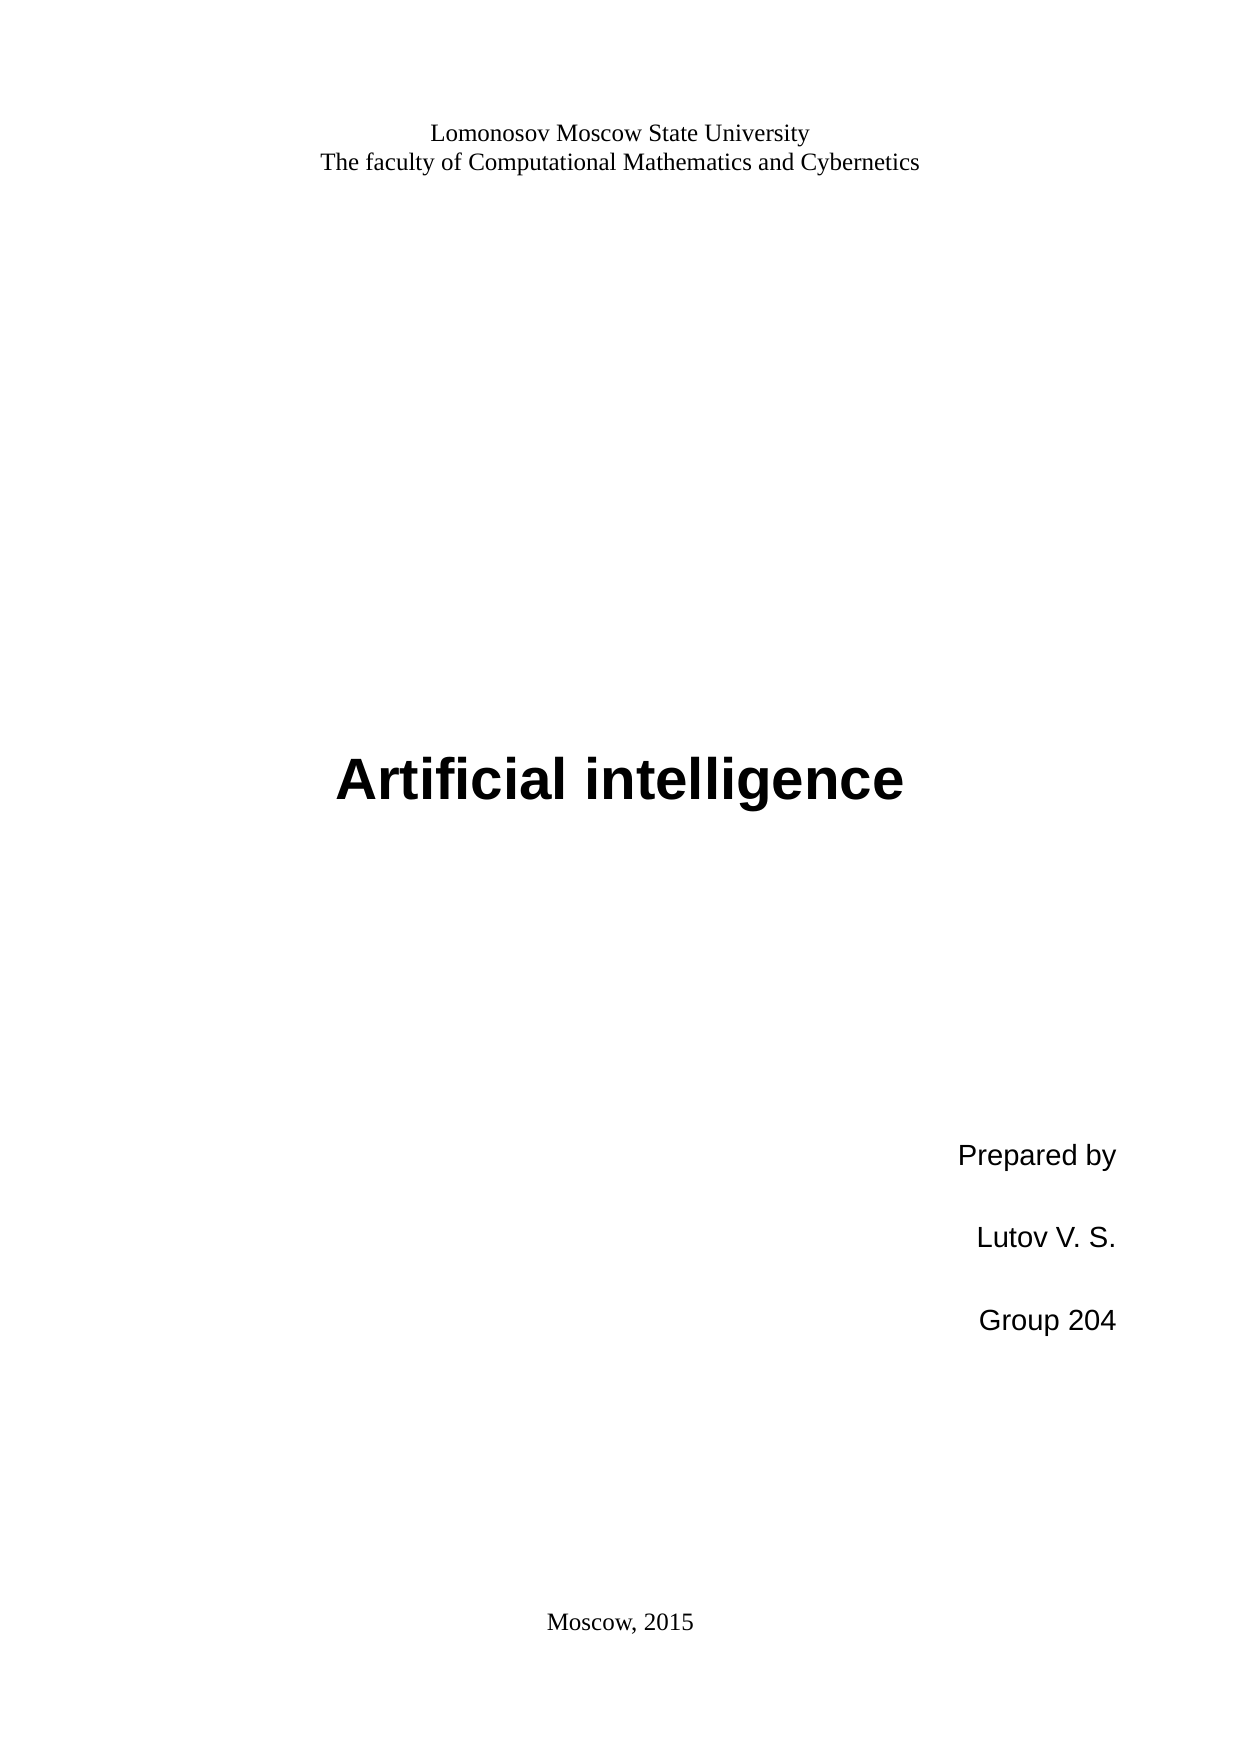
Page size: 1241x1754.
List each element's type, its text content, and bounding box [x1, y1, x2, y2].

table_cell Artificial intelligence [118, 714, 1122, 830]
table_cell [118, 830, 1122, 903]
table_cell Prepared by [118, 1107, 1122, 1190]
table_cell Lutov V. S. [118, 1190, 1122, 1272]
table_cell [118, 903, 1122, 1107]
table_cell Group 204 [118, 1272, 1122, 1355]
table_header [118, 206, 1122, 714]
